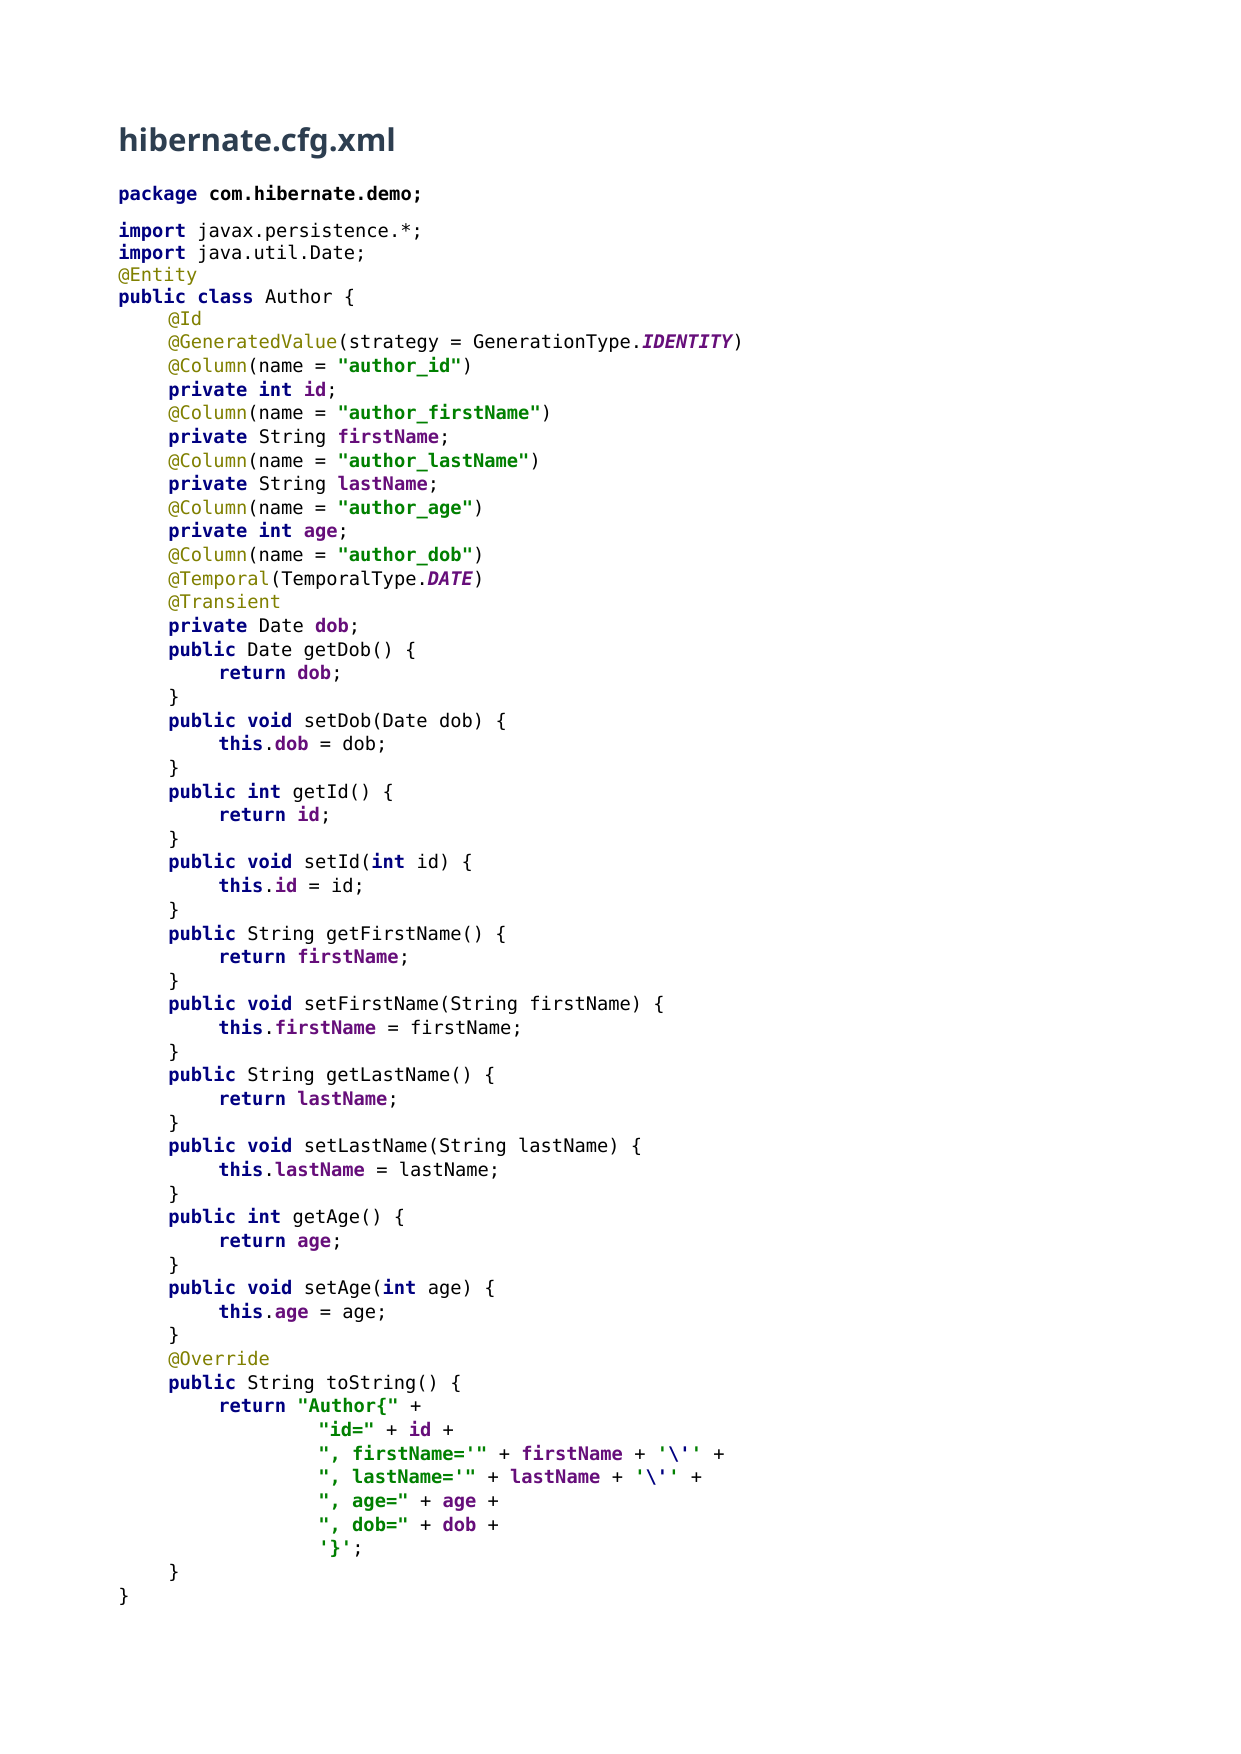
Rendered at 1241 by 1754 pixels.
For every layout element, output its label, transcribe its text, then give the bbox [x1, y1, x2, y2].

text ", age=" + age + [118, 1490, 1122, 1514]
text '}'; [118, 1537, 1122, 1561]
text ", dob=" + dob + [118, 1514, 1122, 1537]
text @Temporal(TemporalType.DATE) [118, 568, 1122, 591]
text public void setFirstName(String firstName) { [118, 993, 1122, 1017]
text } [118, 1584, 1122, 1606]
text } [118, 828, 1122, 852]
text this.id = id; [118, 875, 1122, 899]
text public String getLastName() { [118, 1064, 1122, 1088]
text return "Author{" + [118, 1395, 1122, 1419]
text this.dob = dob; [118, 733, 1122, 757]
text ", lastName='" + lastName + '\'' + [118, 1466, 1122, 1490]
text } [118, 970, 1122, 993]
text import javax.persistence.*; [118, 220, 1122, 242]
text @Column(name = "author_age") [118, 497, 1122, 521]
text } [118, 899, 1122, 922]
text hibernate.cfg.xml [118, 118, 1122, 161]
text this.firstName = firstName; [118, 1017, 1122, 1041]
text @Entity [118, 264, 1122, 286]
text @Id [118, 308, 1122, 331]
text public void setId(int id) { [118, 852, 1122, 875]
text return age; [118, 1230, 1122, 1253]
text this.age = age; [118, 1301, 1122, 1324]
text public String toString() { [118, 1372, 1122, 1395]
text public void setLastName(String lastName) { [118, 1135, 1122, 1159]
text return lastName; [118, 1088, 1122, 1112]
text } [118, 1041, 1122, 1064]
text public void setDob(Date dob) { [118, 710, 1122, 733]
text public int getAge() { [118, 1206, 1122, 1230]
text private int age; [118, 521, 1122, 544]
text @Column(name = "author_firstName") [118, 402, 1122, 426]
text @Column(name = "author_id") [118, 355, 1122, 379]
text return id; [118, 804, 1122, 828]
text @Override [118, 1348, 1122, 1372]
text public String getFirstName() { [118, 922, 1122, 946]
text } [118, 1183, 1122, 1206]
text @Column(name = "author_dob") [118, 544, 1122, 568]
text "id=" + id + [118, 1419, 1122, 1443]
text private Date dob; [118, 615, 1122, 639]
text private String firstName; [118, 426, 1122, 449]
text return firstName; [118, 946, 1122, 970]
text return dob; [118, 662, 1122, 686]
text import java.util.Date; [118, 242, 1122, 264]
text } [118, 1324, 1122, 1348]
text private int id; [118, 379, 1122, 402]
text } [118, 1112, 1122, 1135]
text } [118, 686, 1122, 710]
text public class Author { [118, 286, 1122, 308]
text @GeneratedValue(strategy = GenerationType.IDENTITY) [118, 331, 1122, 355]
text @Column(name = "author_lastName") [118, 449, 1122, 473]
text public int getId() { [118, 781, 1122, 804]
text } [118, 1253, 1122, 1277]
text } [118, 757, 1122, 781]
text package com.hibernate.demo; [118, 183, 1122, 204]
text public void setAge(int age) { [118, 1277, 1122, 1301]
text @Transient [118, 591, 1122, 615]
text private String lastName; [118, 473, 1122, 497]
text public Date getDob() { [118, 639, 1122, 662]
text ", firstName='" + firstName + '\'' + [118, 1443, 1122, 1466]
text this.lastName = lastName; [118, 1159, 1122, 1183]
text } [118, 1561, 1122, 1584]
